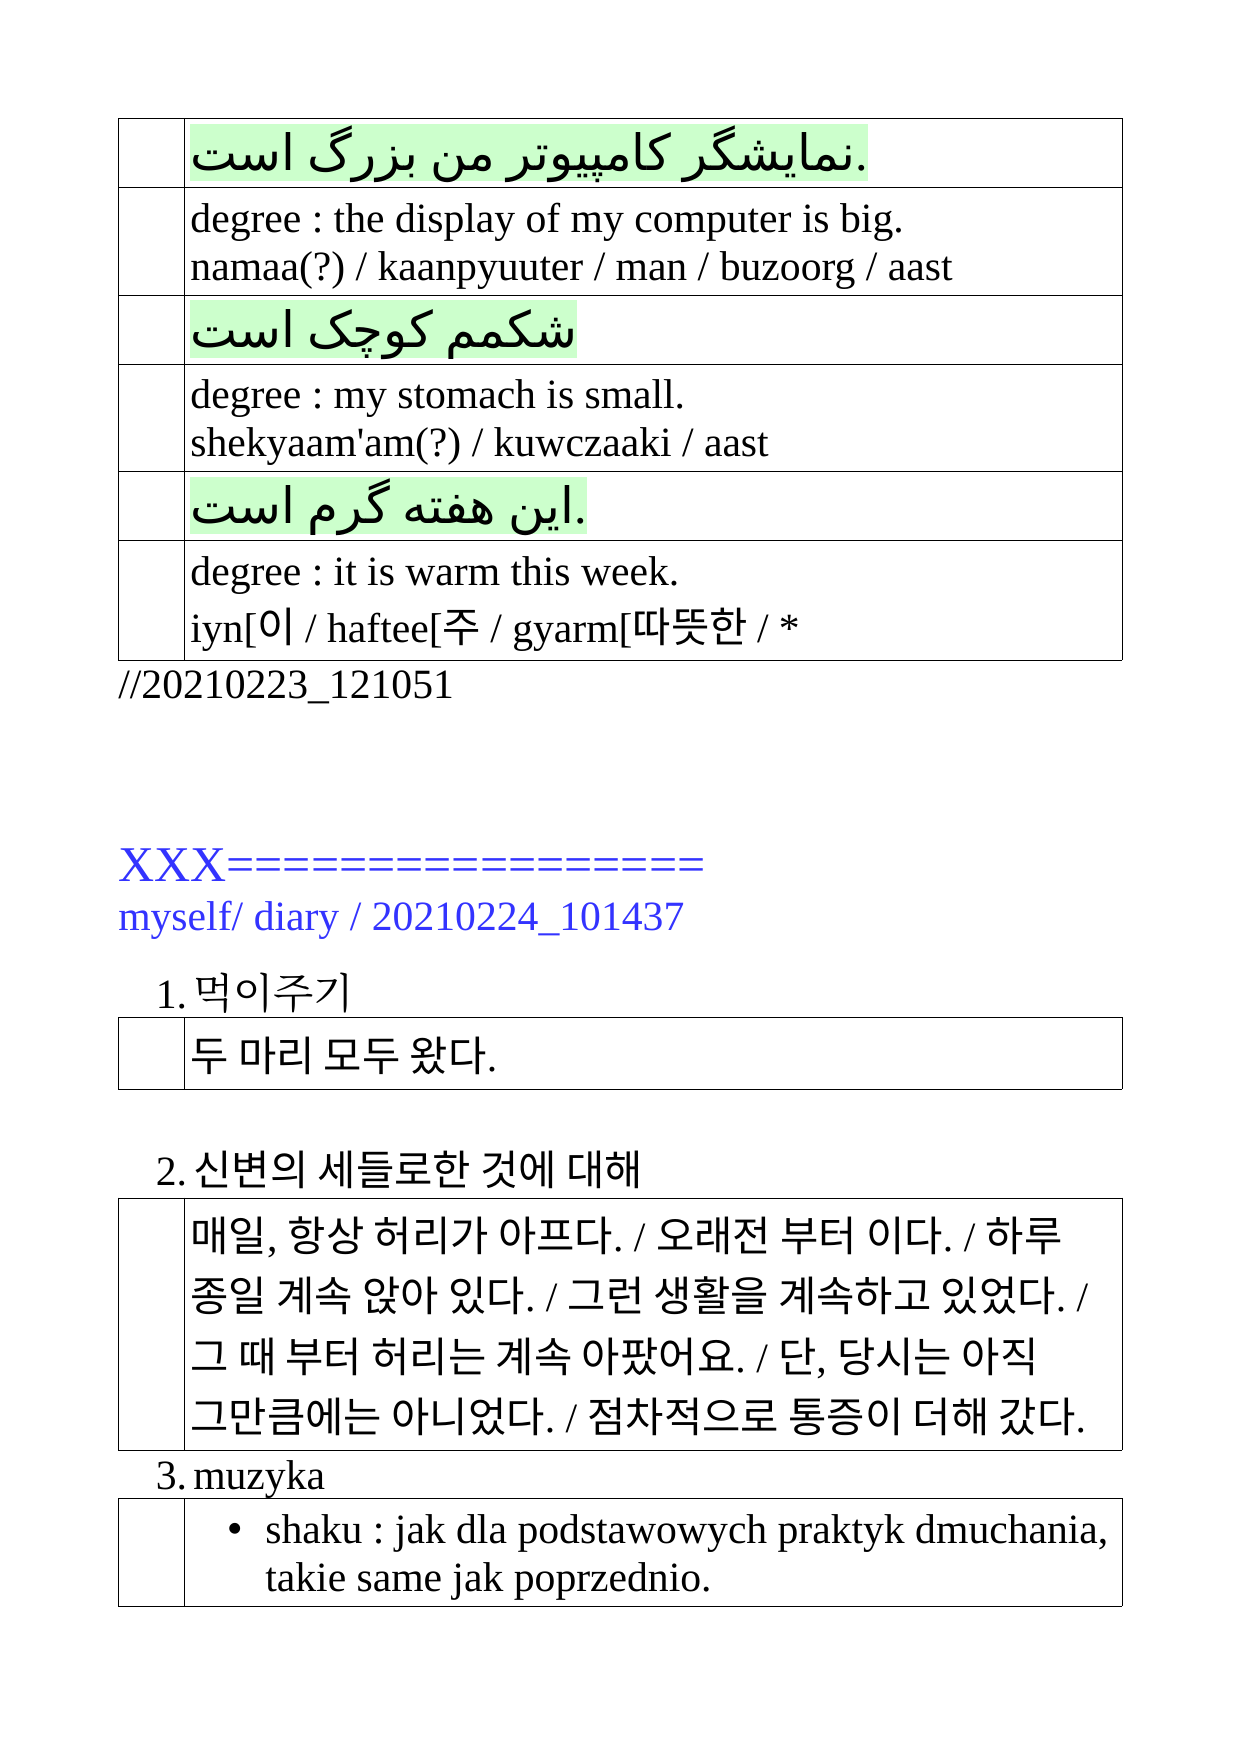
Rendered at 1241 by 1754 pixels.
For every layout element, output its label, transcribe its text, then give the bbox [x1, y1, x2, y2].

list muzyka [156, 1451, 1122, 1498]
text myself/ diary / 20210224_101437 [118, 892, 1122, 940]
table_cell شکمم کوچک است [185, 296, 1122, 364]
list 먹이주기 [156, 969, 1122, 1017]
table_header [119, 119, 184, 187]
text XXX================= [118, 834, 1122, 892]
table_header 매일, 항상 허리가 아프다. / 오래전 부터 이다. / 하루 종일 계속 앉아 있다. / 그런 생활을 계속하고 있었다. / 그 때 부터 허리는 계속 아팠어요. / 단, 당시는 아직 그만큼에는 아니었다. / 점차적으로 통증이 더해 갔다. [185, 1199, 1122, 1450]
table_header [119, 1199, 184, 1450]
table_cell [119, 188, 184, 294]
table_header نمایشگر کامپیوتر من بزرگ است. [185, 119, 1122, 187]
table_cell [119, 296, 184, 364]
table_header shaku : jak dla podstawowych praktyk dmuchania, takie same jak poprzednio. jak dla "dzisiejszej melodii", tym razem, skomponowałem jedną melodię. tylko, różnica jest taka, że spisałem kilką bloków fraz. [185, 1499, 1122, 1606]
table_header [119, 1018, 184, 1089]
table_header 두 마리 모두 왔다. [185, 1018, 1122, 1089]
text //20210223_121051 [118, 661, 1122, 708]
table_cell degree : my stomach is small. shekyaam'am(?) / kuwczaaki / aast [185, 365, 1122, 471]
table_cell [119, 472, 184, 540]
table_cell این هفته گرم است. [185, 472, 1122, 540]
list 신변의 세들로한 것에 대해 [156, 1137, 1122, 1197]
table_cell degree : it is warm this week. iyn[이 / haftee[주 / gyarm[따뜻한 / * [185, 541, 1122, 660]
table_cell degree : the display of my computer is big. namaa(?) / kaanpyuuter / man / buzoorg / aast [185, 188, 1122, 294]
table_cell [119, 365, 184, 471]
table_header [119, 1499, 184, 1606]
table_cell [119, 541, 184, 660]
